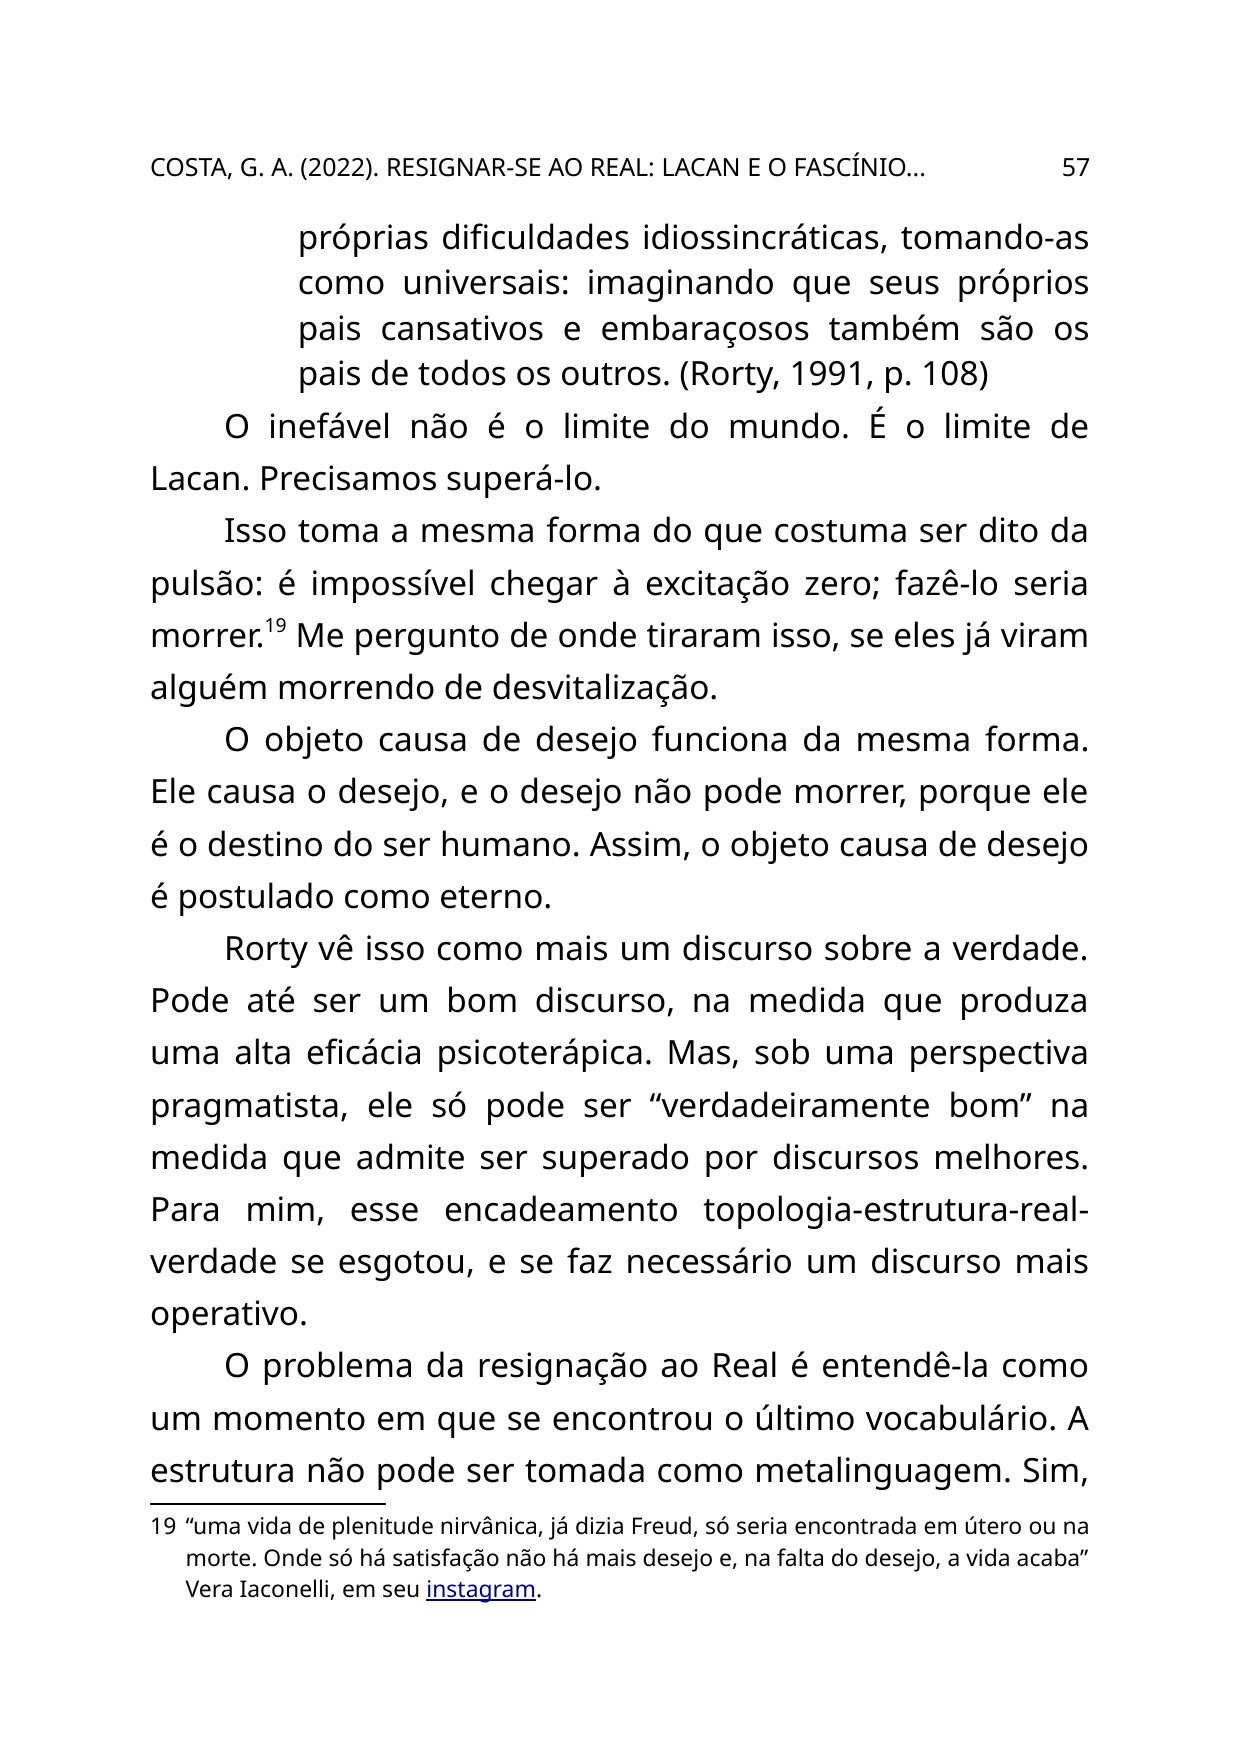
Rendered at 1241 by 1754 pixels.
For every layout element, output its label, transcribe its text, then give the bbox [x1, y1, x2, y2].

text O problema da resignação ao Real é entendê-la como um momento em que se encontrou o último vocabulário. A estrutura não pode ser tomada como metalinguagem. Sim, [150, 1342, 1090, 1492]
text O inefável não é o limite do mundo. É o limite de Lacan. Precisamos superá-lo. [150, 403, 1090, 501]
text O objeto causa de desejo funciona da mesma forma. Ele causa o desejo, e o desejo não pode morrer, porque ele é o destino do ser humano. Assim, o objeto causa de desejo é postulado como eterno. [150, 716, 1090, 918]
text “uma vida de plenitude nirvânica, já dizia Freud, só seria encontrada em útero ou na morte. Onde só há satisfação não há mais desejo e, na falta do desejo, a vida acaba” Vera Iaconelli, em seu instagram. [150, 1510, 1090, 1604]
text Rorty vê isso como mais um discurso sobre a verdade. Pode até ser um bom discurso, na medida que produza uma alta eficácia psicoterápica. Mas, sob uma perspectiva pragmatista, ele só pode ser “verdadeiramente bom” na medida que admite ser superado por discursos melhores. Para mim, esse encadeamento topologia-estrutura-real-verdade se esgotou, e se faz necessário um discurso mais operativo. [150, 925, 1090, 1336]
text próprias dificuldades idiossincráticas, tomando-as como universais: imaginando que seus próprios pais cansativos e embaraçosos também são os pais de todos os outros. (Rorty, 1991, p. 108) [298, 213, 1090, 395]
text Isso toma a mesma forma do que costuma ser dito da pulsão: é impossível chegar à excitação zero; fazê-lo seria morrer. Me pergunto de onde tiraram isso, se eles já viram alguém morrendo de desvitalização. [150, 507, 1090, 709]
